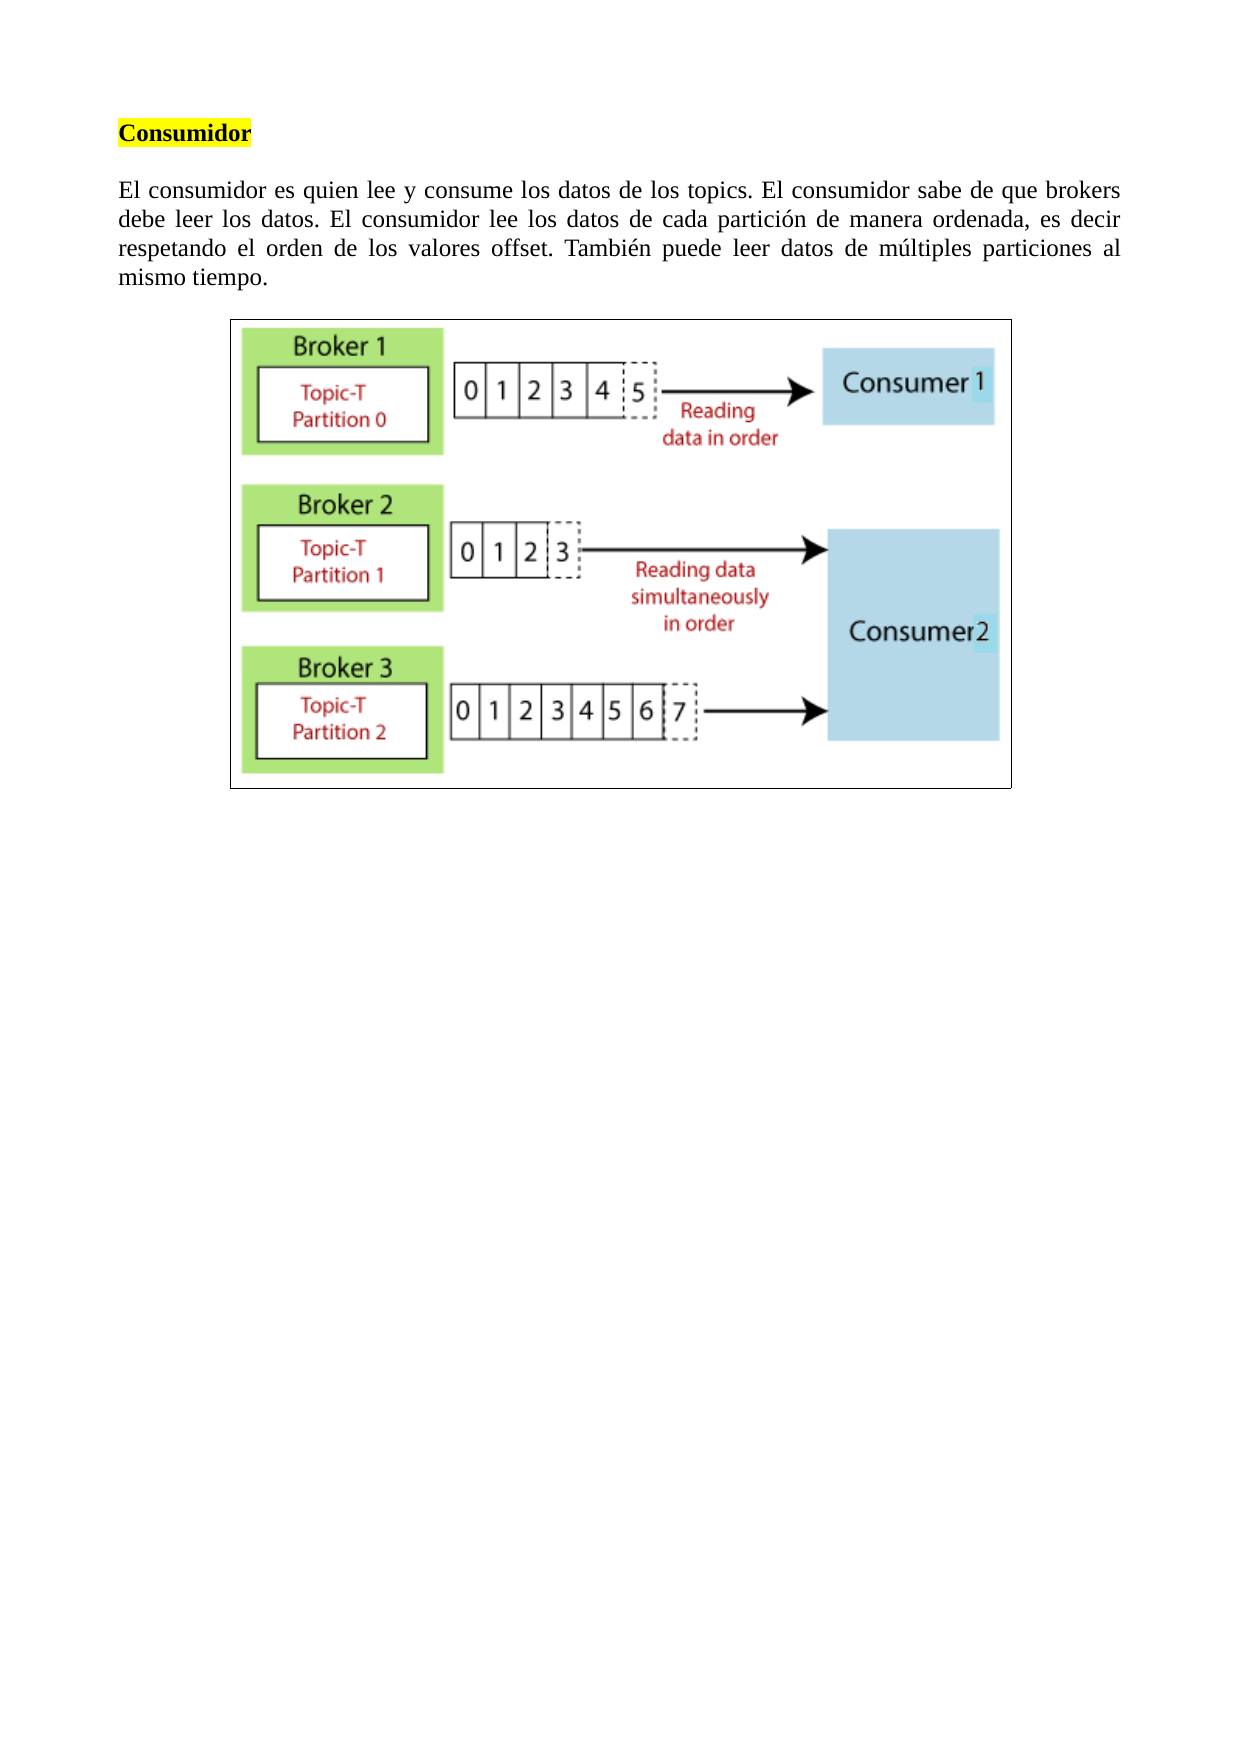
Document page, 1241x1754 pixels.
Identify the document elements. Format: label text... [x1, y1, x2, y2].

text Consumidor [118, 118, 1122, 147]
text El consumidor es quien lee y consume los datos de los topics. El consumidor sabe de que brokers debe leer los datos. El consumidor lee los datos de cada partición de manera ordenada, es decir respetando el orden de los valores offset. También puede leer datos de múltiples particiones al mismo tiempo. [118, 176, 1122, 291]
picture [232, 322, 1008, 786]
